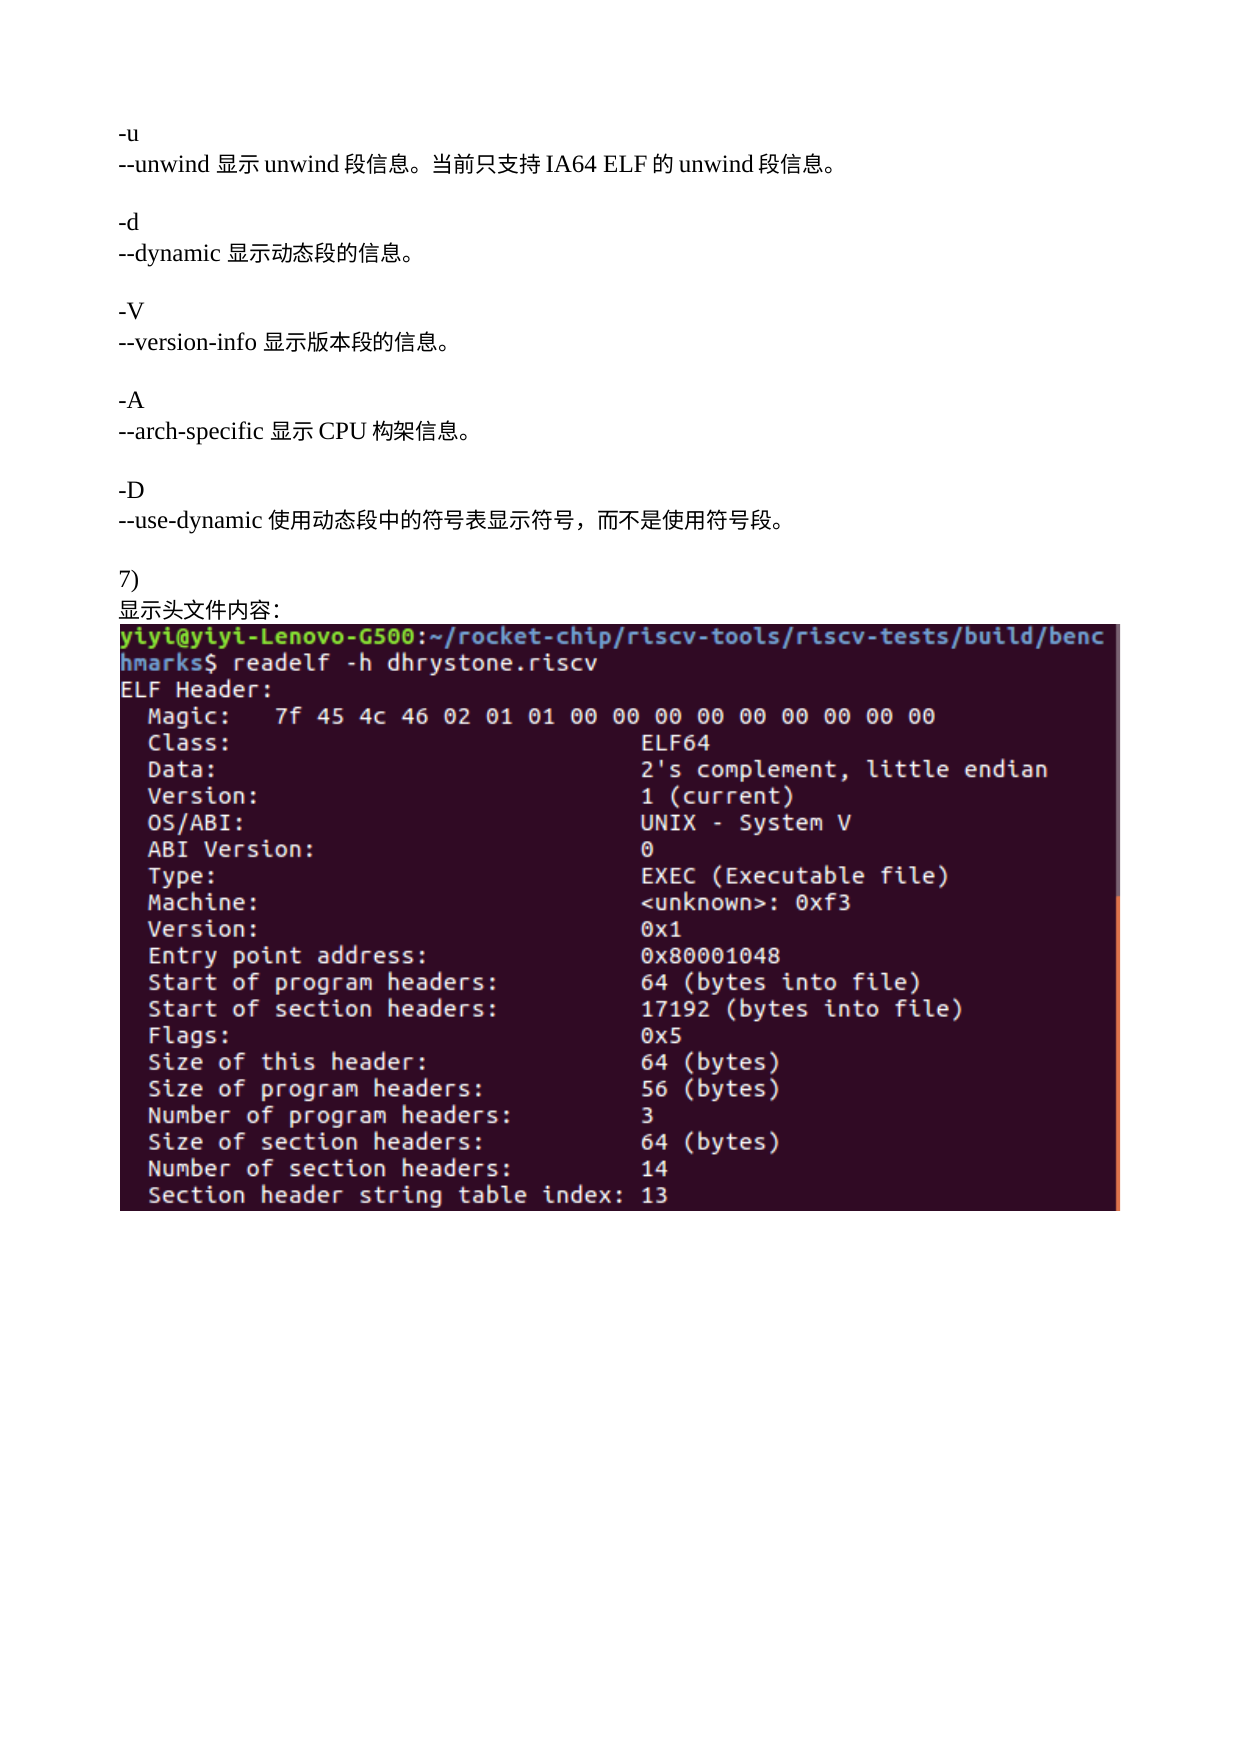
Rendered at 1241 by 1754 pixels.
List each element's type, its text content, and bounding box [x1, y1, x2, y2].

text -D [118, 475, 1122, 503]
text --dynamic 显示动态段的信息。 [118, 236, 1122, 268]
text --arch-specific 显示CPU构架信息。 [118, 414, 1122, 446]
text 显示头文件内容： [118, 593, 1122, 624]
picture [120, 624, 1121, 1211]
text --unwind 显示unwind段信息。当前只支持IA64 ELF的unwind段信息。 [118, 147, 1122, 178]
text --version-info 显示版本段的信息。 [118, 325, 1122, 357]
text -V [118, 296, 1122, 325]
text 7) [118, 564, 1122, 593]
text -u [118, 118, 1122, 147]
text -A [118, 386, 1122, 414]
text -d [118, 207, 1122, 236]
text --use-dynamic 使用动态段中的符号表显示符号，而不是使用符号段。 [118, 503, 1122, 535]
